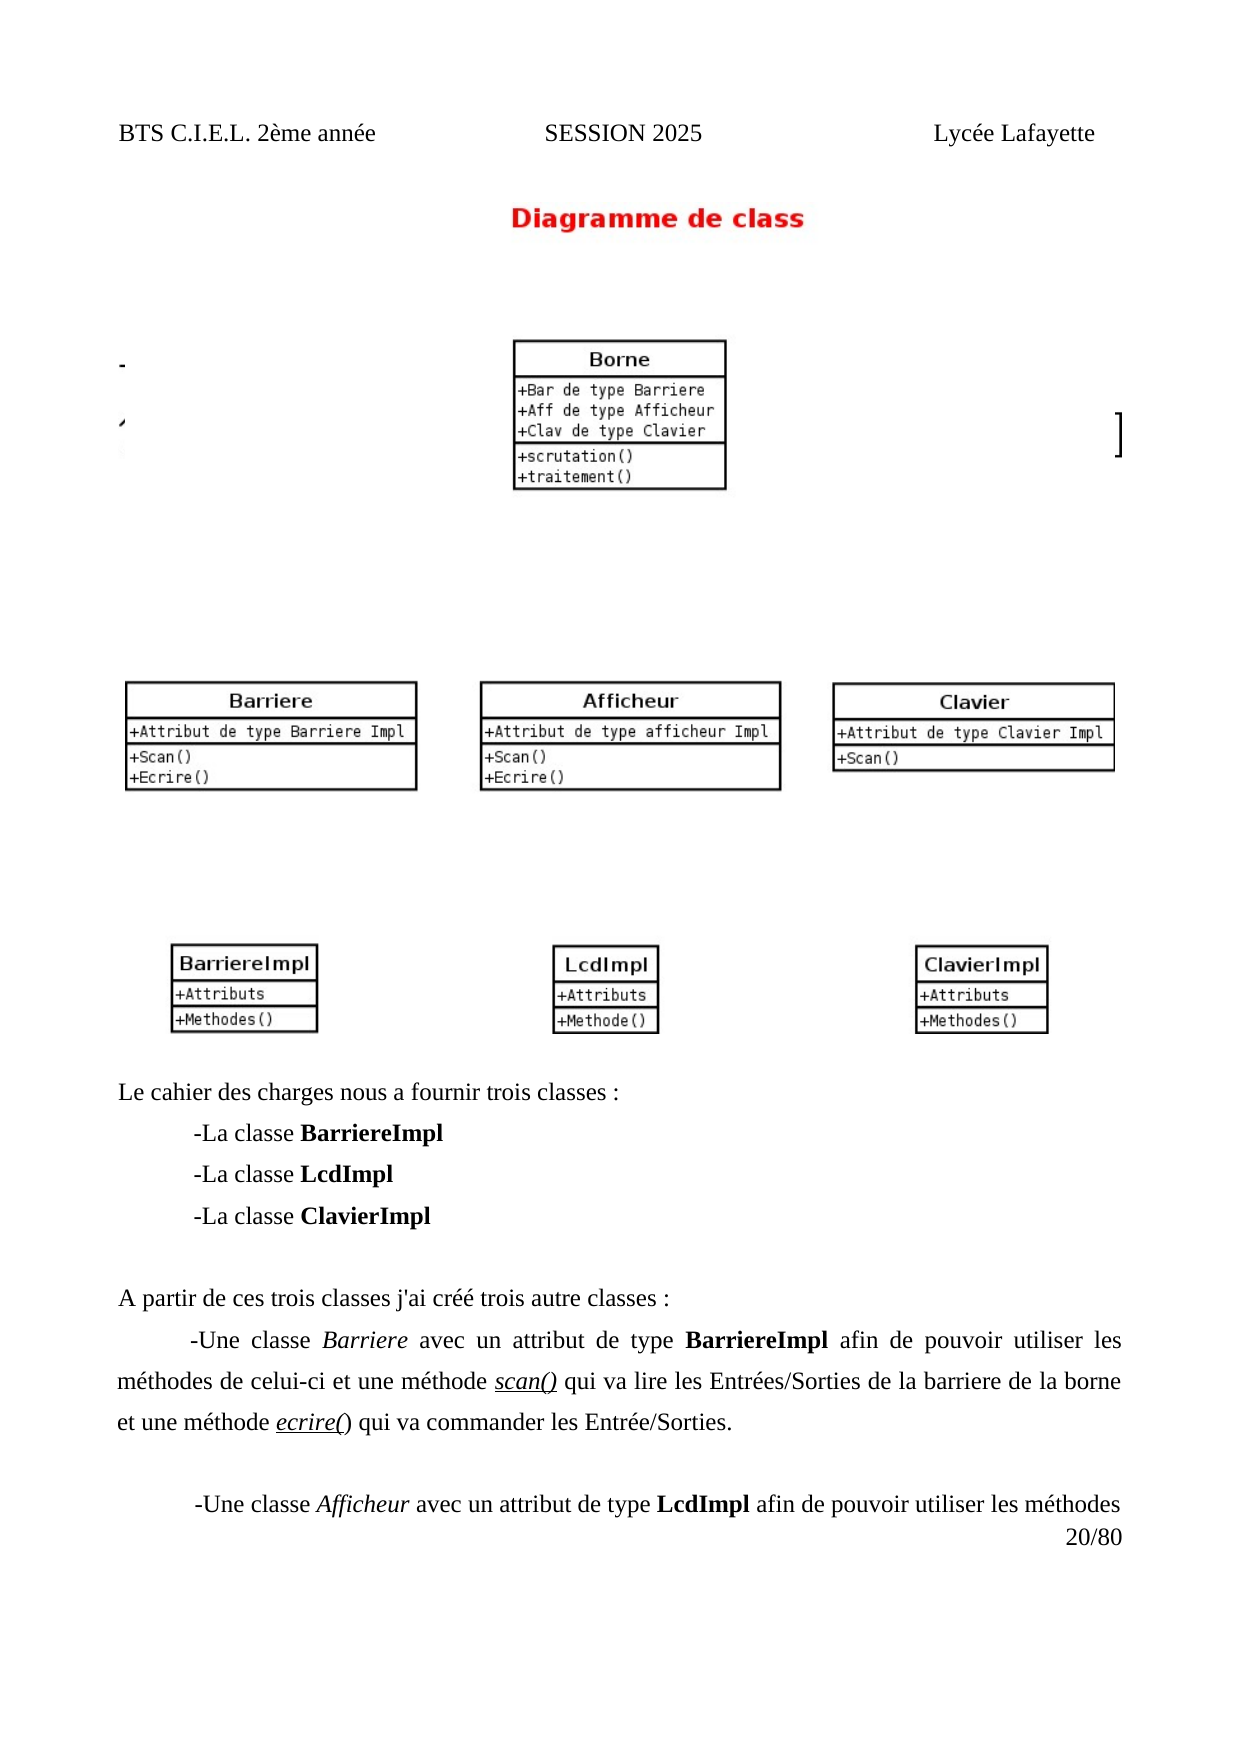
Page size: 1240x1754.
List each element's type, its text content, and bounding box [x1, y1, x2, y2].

text -Une classe Afficheur avec un attribut de type LcdImpl afin de pouvoir utiliser les méthodes [118, 1489, 1120, 1518]
picture [118, 202, 1122, 1034]
text -La classe ClavierImpl [193, 1201, 1121, 1229]
text -La classe BarriereImpl [193, 1118, 1122, 1147]
text -La classe LcdImpl [193, 1159, 1121, 1188]
text -Une classe Barriere avec un attribut de type BarriereImpl afin de pouvoir utiliser les méthodes de celui-ci et une méthode scan() qui va lire les Entrées/Sorties de la barriere de la borne et une méthode ecrire() qui va commander les Entrée/Sorties. [117, 1325, 1122, 1436]
text A partir de ces trois classes j'ai créé trois autre classes : [118, 1283, 1121, 1312]
text Le cahier des charges nous a fournir trois classes : [118, 1077, 1121, 1106]
